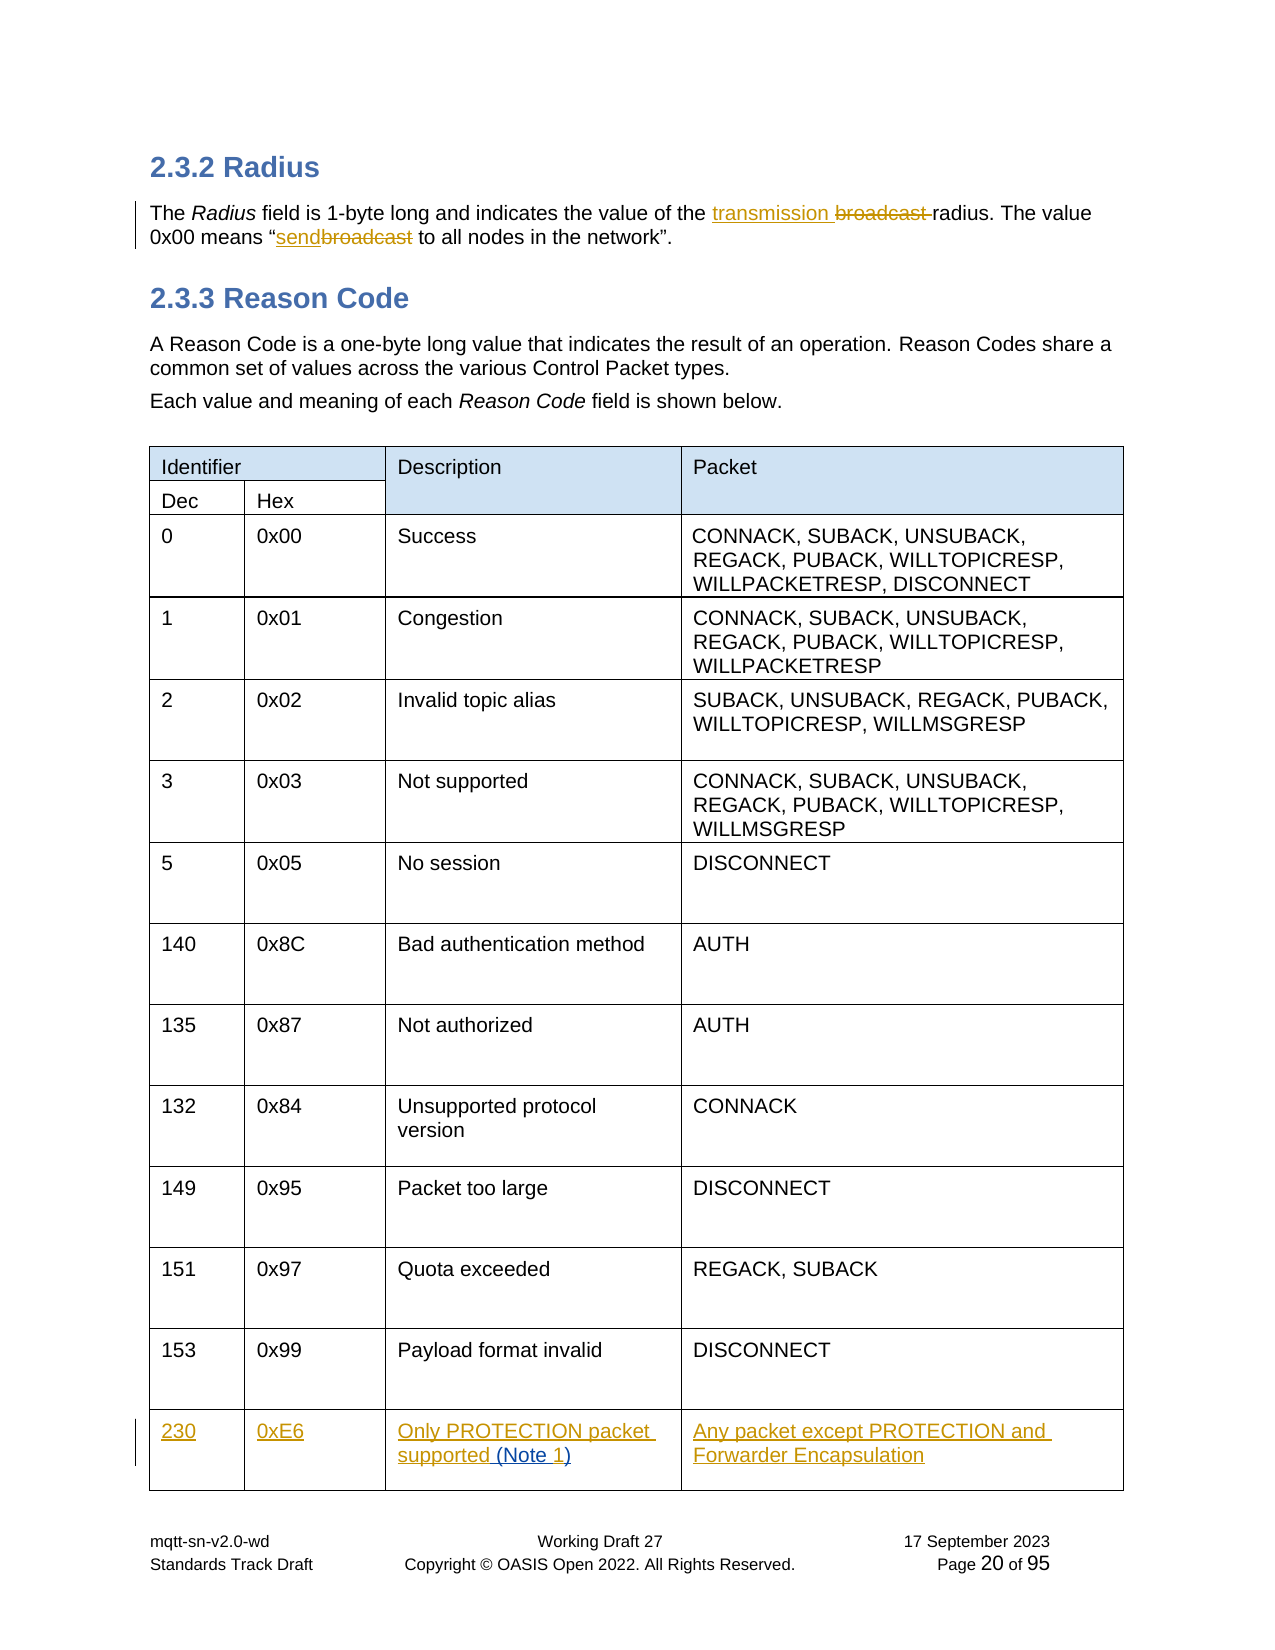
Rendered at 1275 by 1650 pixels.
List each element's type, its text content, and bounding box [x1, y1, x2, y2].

table_cell CONNACK, SUBACK, UNSUBACK, REGACK, PUBACK, WILLTOPICRESP, WILLPACKETRESP [682, 598, 1123, 679]
table_cell Success [386, 515, 681, 596]
table_cell 151 [150, 1248, 244, 1328]
table_cell Not supported [386, 761, 681, 842]
table_cell REGACK, SUBACK [682, 1248, 1123, 1328]
table_cell AUTH [682, 924, 1123, 1004]
table_cell 0x01 [245, 598, 385, 679]
table_cell AUTH [682, 1005, 1123, 1085]
subtitle 2.3.3 Reason Code [150, 281, 1124, 314]
table_header Packet [682, 447, 1123, 514]
table_cell 0x95 [245, 1167, 385, 1247]
table_cell 0x8C [245, 924, 385, 1004]
table_cell 0x00 [245, 515, 385, 596]
subtitle 2.3.2 Radius [150, 150, 1124, 183]
table_cell 135 [150, 1005, 244, 1085]
table_cell Hex [245, 481, 385, 514]
table_cell SUBACK, UNSUBACK, REGACK, PUBACK, WILLTOPICRESP, WILLMSGRESP [682, 680, 1123, 760]
table_cell 1 [150, 598, 244, 679]
table_cell CONNACK [682, 1086, 1123, 1166]
table_cell Congestion [386, 598, 681, 679]
table_cell 0 [150, 515, 244, 596]
table_cell 132 [150, 1086, 244, 1166]
table_cell CONNACK, SUBACK, UNSUBACK, REGACK, PUBACK, WILLTOPICRESP, WILLMSGRESP [682, 761, 1123, 842]
table_cell 149 [150, 1167, 244, 1247]
table_cell 5 [150, 843, 244, 923]
table_cell DISCONNECT [682, 843, 1123, 923]
table_cell Any packet except PROTECTION and Forwarder Encapsulation [682, 1410, 1123, 1490]
table_cell 0x97 [245, 1248, 385, 1328]
table_cell Dec [150, 481, 244, 514]
table_cell 0x99 [245, 1329, 385, 1409]
table_cell 0x02 [245, 680, 385, 760]
table_cell Packet too large [386, 1167, 681, 1247]
table_cell Only PROTECTION packet supported (Note 1) [386, 1410, 681, 1490]
text The Radius field is 1-byte long and indicates the value of the transmission radius. The value 0x00 means “send to all nodes in the network”. [149, 201, 1124, 249]
table_cell Not authorized [386, 1005, 681, 1085]
table_header Identifier [150, 447, 385, 480]
table_cell 140 [150, 924, 244, 1004]
table_cell 2 [150, 680, 244, 760]
table_cell DISCONNECT [682, 1329, 1123, 1409]
text Each value and meaning of each Reason Code field is shown below. [149, 388, 1124, 412]
table_cell Quota exceeded [386, 1248, 681, 1328]
table_header Description [386, 447, 681, 514]
table_cell Payload format invalid [386, 1329, 681, 1409]
table_cell 0xE6 [245, 1410, 385, 1490]
table_cell Unsupported protocol version [386, 1086, 681, 1166]
table_cell Invalid topic alias [386, 680, 681, 760]
table_cell 0x03 [245, 761, 385, 842]
text A Reason Code is a one-byte long value that indicates the result of an operation. Reason Codes share a common set of values across the various Control Packet types. [149, 332, 1124, 380]
table_cell 3 [150, 761, 244, 842]
table_cell 0x87 [245, 1005, 385, 1085]
table_cell Bad authentication method [386, 924, 681, 1004]
table_cell 0x84 [245, 1086, 385, 1166]
table_cell DISCONNECT [682, 1167, 1123, 1247]
table_cell 153 [150, 1329, 244, 1409]
table_cell 0x05 [245, 843, 385, 923]
table_cell 230 [150, 1410, 244, 1490]
table_cell CONNACK, SUBACK, UNSUBACK, REGACK, PUBACK, WILLTOPICRESP, WILLPACKETRESP, DISCONNECT [682, 515, 1123, 596]
table_cell No session [386, 843, 681, 923]
